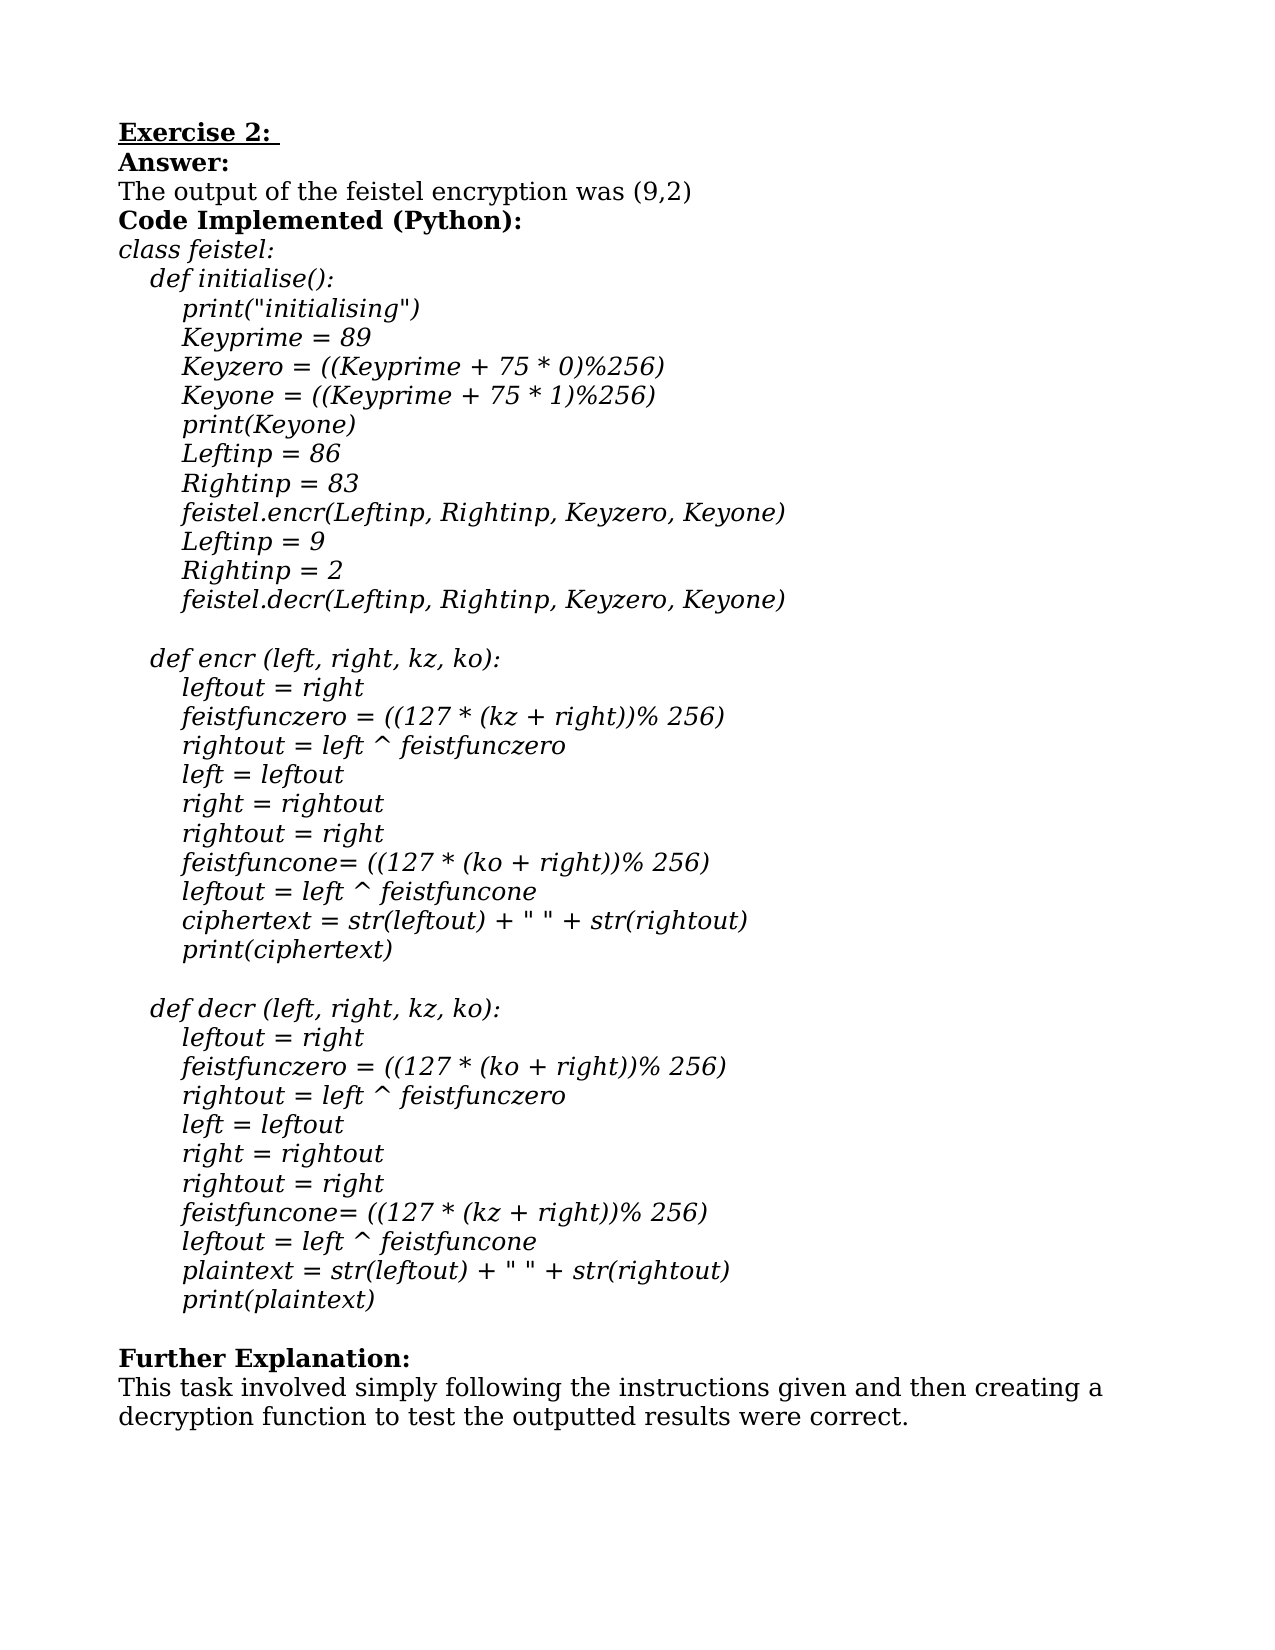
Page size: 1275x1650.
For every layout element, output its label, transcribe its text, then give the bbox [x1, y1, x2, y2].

text Keyzero = ((Keyprime + 75 * 0)%256) [118, 352, 1157, 381]
text left = leftout [118, 1110, 1157, 1139]
text rightout = right [118, 1169, 1157, 1198]
text Further Explanation: [118, 1344, 1157, 1373]
text def decr (left, right, kz, ko): [118, 994, 1157, 1023]
text feistfunczero = ((127 * (ko + right))% 256) [118, 1052, 1157, 1081]
text Exercise 2: [118, 118, 1157, 147]
text feistel.decr(Leftinp, Rightinp, Keyzero, Keyone) [118, 585, 1157, 614]
text rightout = right [118, 819, 1157, 848]
text feistel.encr(Leftinp, Rightinp, Keyzero, Keyone) [118, 498, 1157, 527]
text Rightinp = 83 [118, 469, 1157, 498]
text Rightinp = 2 [118, 556, 1157, 585]
text print(Keyone) [118, 410, 1157, 439]
text leftout = right [118, 673, 1157, 702]
text def encr (left, right, kz, ko): [118, 644, 1157, 673]
text feistfunczero = ((127 * (kz + right))% 256) [118, 702, 1157, 731]
text The output of the feistel encryption was (9,2) [118, 177, 1157, 206]
text print(ciphertext) [118, 935, 1157, 964]
text def initialise(): [118, 264, 1157, 294]
text Keyprime = 89 [118, 323, 1157, 352]
text leftout = left ^ feistfuncone [118, 1227, 1157, 1256]
text Answer: [118, 147, 1157, 177]
text right = rightout [118, 1139, 1157, 1169]
text left = leftout [118, 760, 1157, 789]
text leftout = left ^ feistfuncone [118, 877, 1157, 906]
text plaintext = str(leftout) + " " + str(rightout) [118, 1256, 1157, 1285]
text feistfuncone= ((127 * (ko + right))% 256) [118, 848, 1157, 877]
text print(plaintext) [118, 1285, 1157, 1314]
text leftout = right [118, 1023, 1157, 1052]
text Keyone = ((Keyprime + 75 * 1)%256) [118, 381, 1157, 410]
text right = rightout [118, 789, 1157, 819]
text rightout = left ^ feistfunczero [118, 731, 1157, 760]
text This task involved simply following the instructions given and then creating a decryption function to test the outputted results were correct. [118, 1373, 1157, 1431]
text class feistel: [118, 235, 1157, 264]
text print("initialising") [118, 294, 1157, 323]
text Leftinp = 9 [118, 527, 1157, 556]
text feistfuncone= ((127 * (kz + right))% 256) [118, 1198, 1157, 1227]
text rightout = left ^ feistfunczero [118, 1081, 1157, 1110]
text Leftinp = 86 [118, 439, 1157, 469]
text ciphertext = str(leftout) + " " + str(rightout) [118, 906, 1157, 935]
text Code Implemented (Python): [118, 206, 1157, 235]
